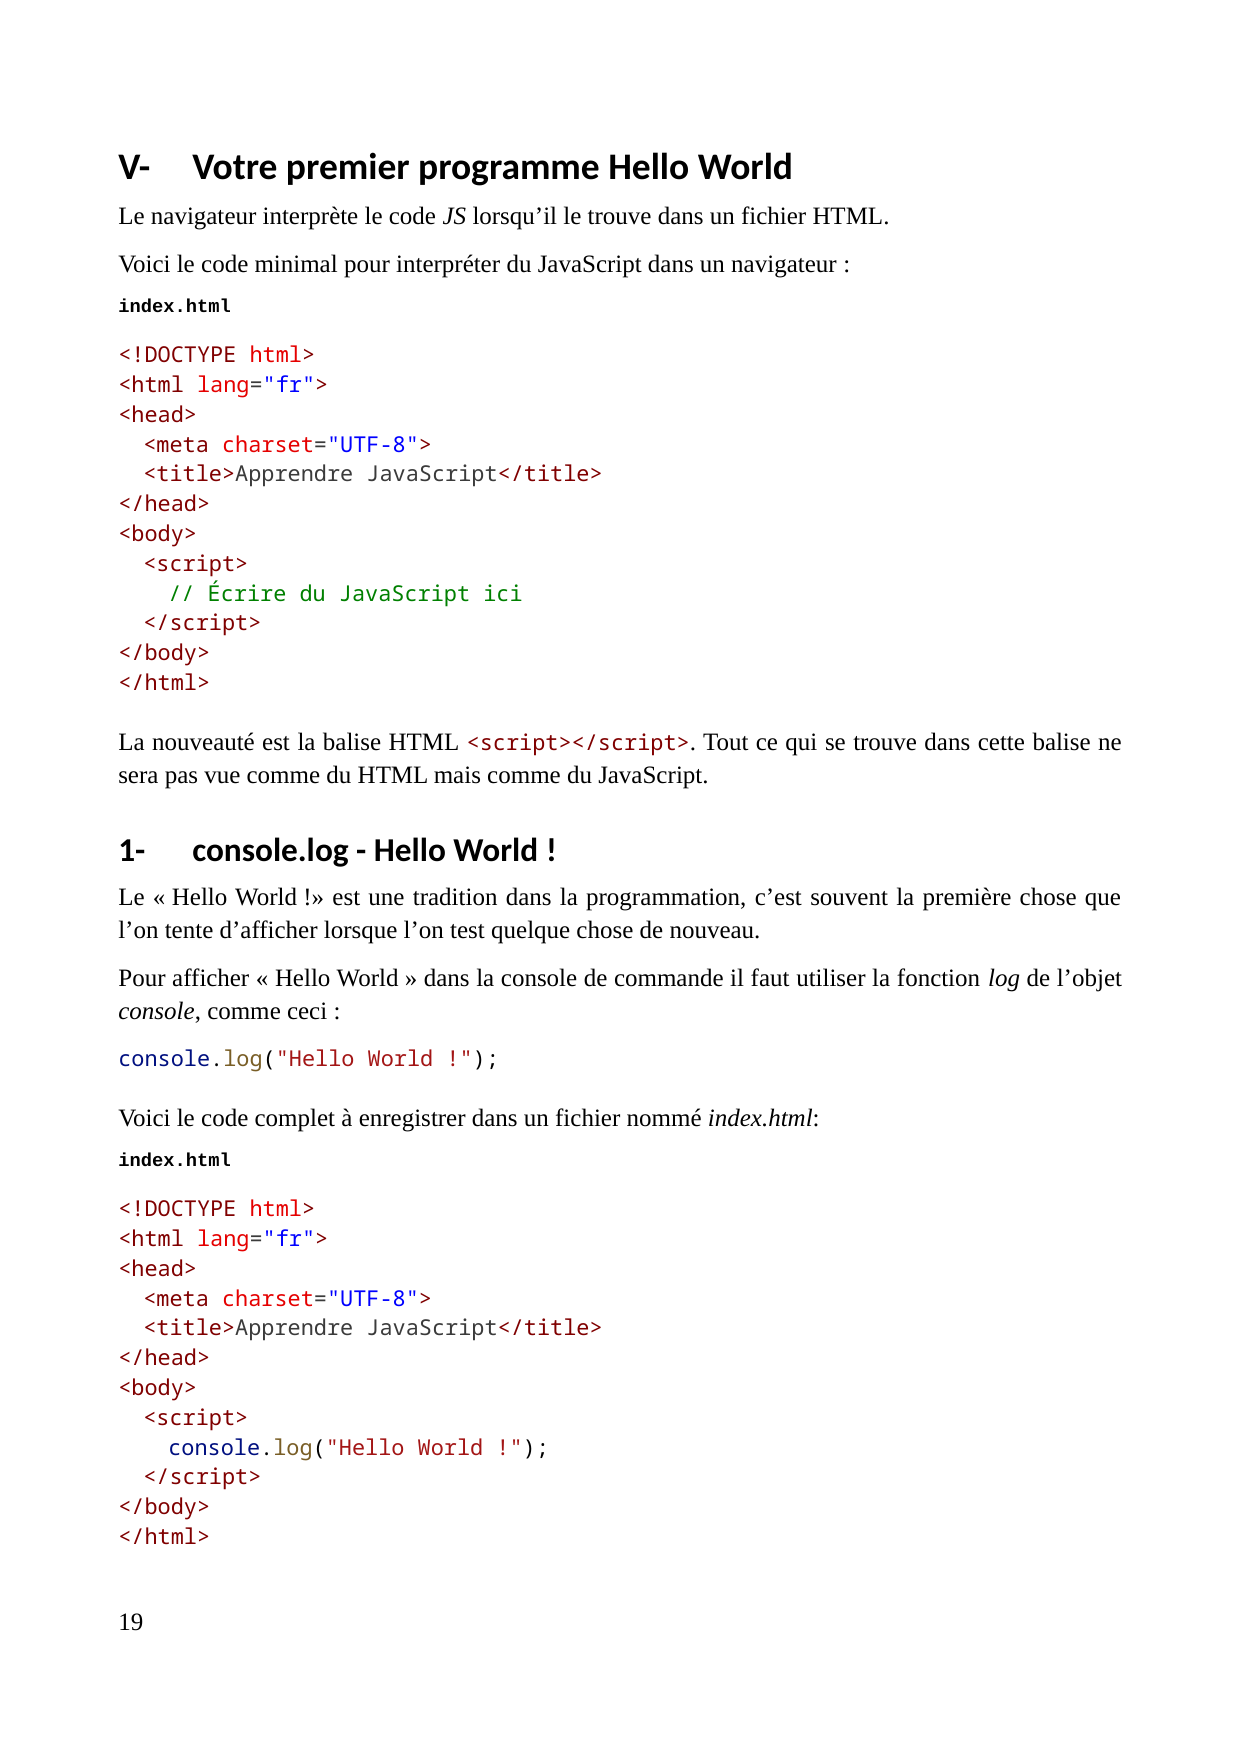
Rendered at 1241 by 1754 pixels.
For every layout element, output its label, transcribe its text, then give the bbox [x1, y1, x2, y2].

text <title>Apprendre JavaScript</title> [118, 1312, 1122, 1342]
text <html lang="fr"> [118, 1223, 1122, 1253]
text <body> [118, 1372, 1122, 1402]
text Voici le code complet à enregistrer dans un fichier nommé index.html: [118, 1103, 1122, 1132]
text <meta charset="UTF-8"> [118, 1282, 1122, 1312]
text <!DOCTYPE html> [118, 1193, 1122, 1223]
text La nouveauté est la balise HTML <script></script>. Tout ce qui se trouve dans cette balise ne sera pas vue comme du HTML mais comme du JavaScript. [118, 726, 1122, 789]
text </script> [118, 607, 1122, 637]
text </head> [118, 1342, 1122, 1372]
text </script> [118, 1461, 1122, 1491]
text console.log("Hello World !"); [118, 1431, 1122, 1461]
text </html> [118, 667, 1122, 697]
text <html lang="fr"> [118, 369, 1122, 399]
text index.html [118, 1151, 1122, 1172]
text Pour afficher « Hello World » dans la console de commande il faut utiliser la fonction log de l’objet console, comme ceci : [118, 963, 1122, 1024]
text // Écrire du JavaScript ici [118, 577, 1122, 607]
text </body> [118, 637, 1122, 667]
text <script> [118, 548, 1122, 577]
subtitle Votre premier programme Hello World [118, 143, 1122, 189]
text index.html [118, 297, 1122, 318]
text <body> [118, 518, 1122, 548]
text console.log("Hello World !"); [118, 1043, 1122, 1073]
text <!DOCTYPE html> [118, 339, 1122, 369]
subtitle console.log - Hello World ! [118, 829, 1122, 870]
text <head> [118, 1253, 1122, 1282]
text </body> [118, 1491, 1122, 1521]
text Le navigateur interprète le code JS lorsqu’il le trouve dans un fichier HTML. [118, 201, 1122, 230]
text <title>Apprendre JavaScript</title> [118, 458, 1122, 488]
text <script> [118, 1402, 1122, 1431]
text Voici le code minimal pour interpréter du JavaScript dans un navigateur : [118, 249, 1122, 278]
text <meta charset="UTF-8"> [118, 428, 1122, 458]
text <head> [118, 399, 1122, 428]
text </html> [118, 1521, 1122, 1551]
text </head> [118, 488, 1122, 518]
text Le « Hello World !» est une tradition dans la programmation, c’est souvent la première chose que l’on tente d’afficher lorsque l’on test quelque chose de nouveau. [118, 882, 1122, 944]
